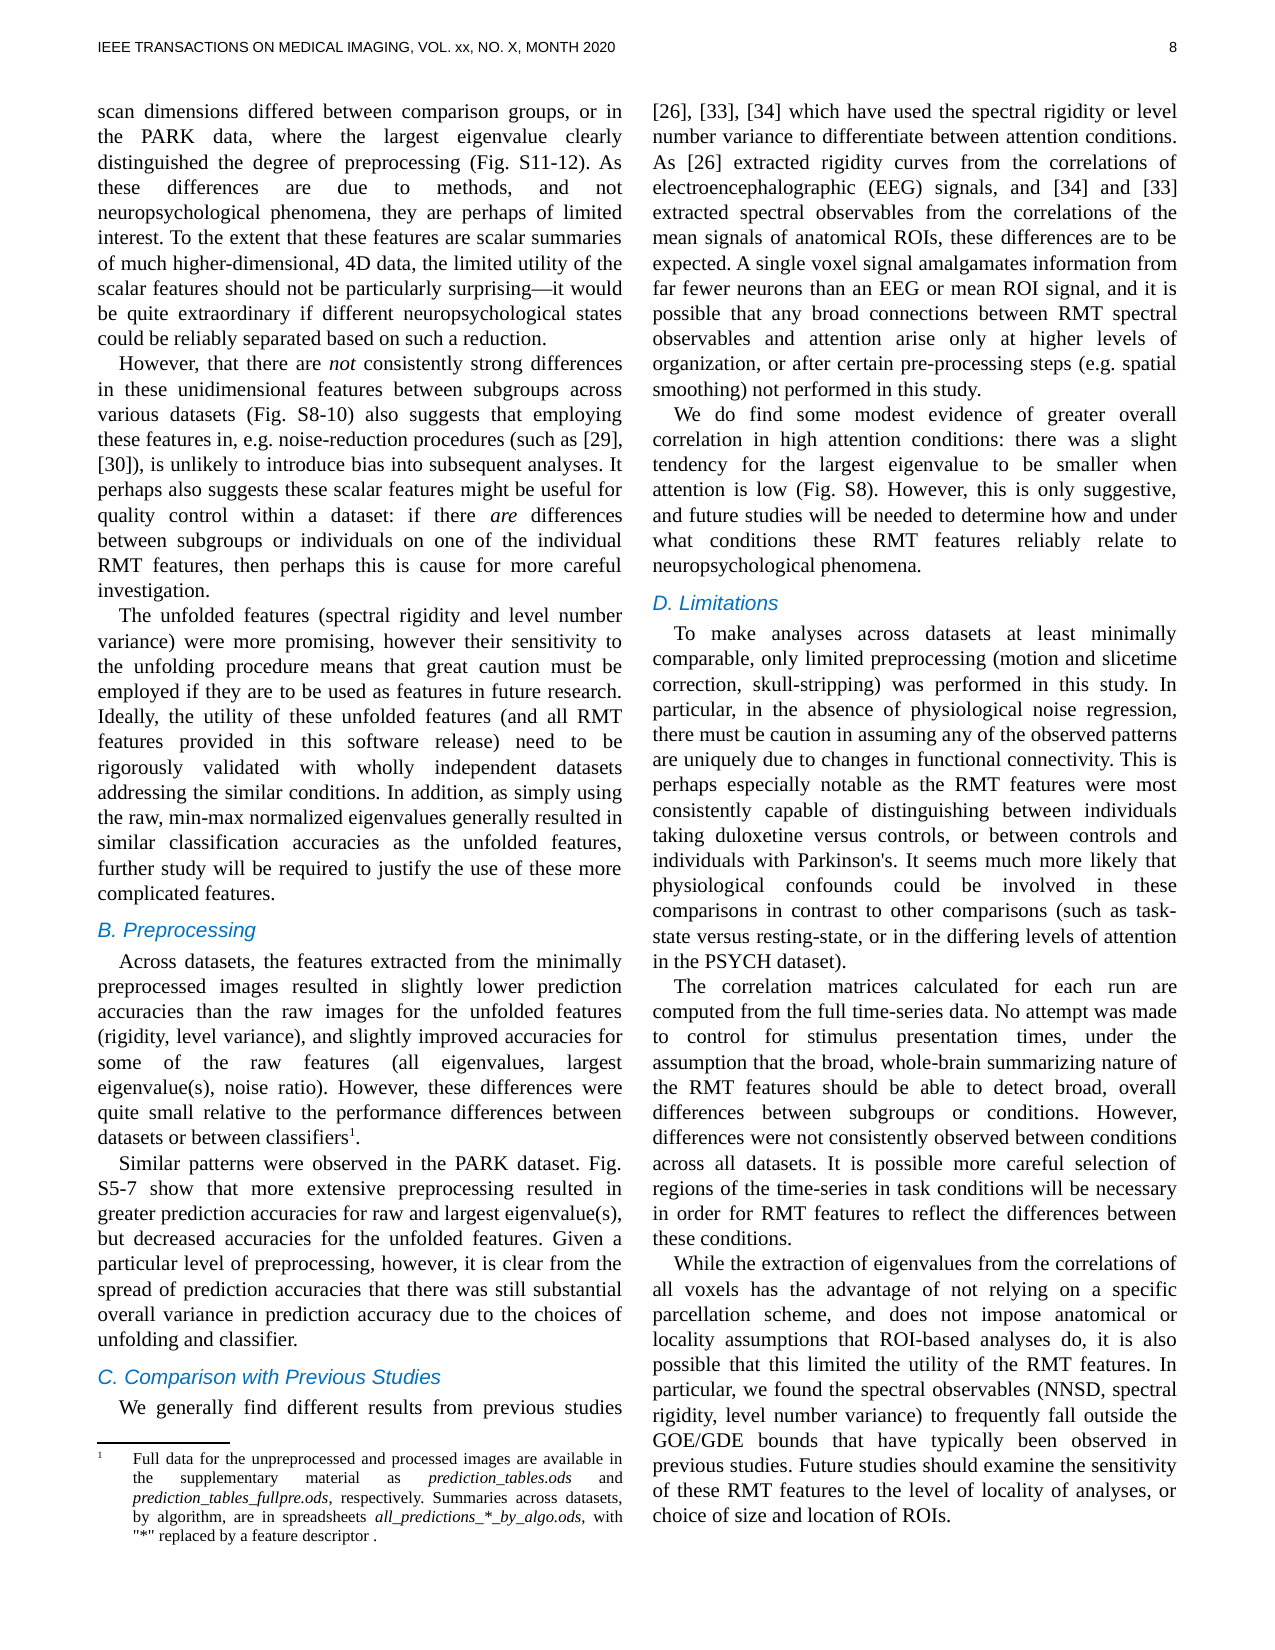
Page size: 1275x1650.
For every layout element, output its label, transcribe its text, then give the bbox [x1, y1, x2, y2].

subtitle C. Comparison with Previous Studies [97, 1364, 623, 1388]
subtitle D. Limitations [652, 591, 1178, 614]
text scan dimensions differed between comparison groups, or in the PARK data, where the largest eigenvalue clearly distinguished the degree of preprocessing (Fig. S11-12). As these differences are due to methods, and not neuropsychological phenomena, they are perhaps of limited interest. To the extent that these features are scalar summaries of much higher-dimensional, 4D data, the limited utility of the scalar features should not be particularly surprising—it would be quite extraordinary if different neuropsychological states could be reliably separated based on such a reduction. [97, 99, 623, 350]
subtitle B. Preprocessing [97, 918, 623, 942]
text Across datasets, the features extracted from the minimally preprocessed images resulted in slightly lower prediction accuracies than the raw images for the unfolded features (rigidity, level variance), and slightly improved accuracies for some of the raw features (all eigenvalues, largest eigenvalue(s), noise ratio). However, these differences were quite small relative to the performance differences between datasets or between classifiers. [97, 949, 623, 1149]
text [26], [33], [34] which have used the spectral rigidity or level number variance to differentiate between attention conditions. As [26] extracted rigidity curves from the correlations of electroencephalographic (EEG) signals, and [34] and [33] extracted spectral observables from the correlations of the mean signals of anatomical ROIs, these differences are to be expected. A single voxel signal amalgamates information from far fewer neurons than an EEG or mean ROI signal, and it is possible that any broad connections between RMT spectral observables and attention arise only at higher levels of organization, or after certain pre-processing steps (e.g. spatial smoothing) not performed in this study. [652, 99, 1178, 401]
text Full data for the unpreprocessed and processed images are available in the supplementary material as prediction_tables.ods and prediction_tables_fullpre.ods, respectively. Summaries across datasets, by algorithm, are in spreadsheets all_predictions_*_by_algo.ods, with "*" replaced by a feature descriptor . [97, 1449, 623, 1545]
text We do find some modest evidence of greater overall correlation in high attention conditions: there was a slight tendency for the largest eigenvalue to be smaller when attention is low (Fig. S8). However, this is only suggestive, and future studies will be needed to determine how and under what conditions these RMT features reliably relate to neuropsychological phenomena. [652, 402, 1178, 577]
text However, that there are not consistently strong differences in these unidimensional features between subgroups across various datasets (Fig. S8-10) also suggests that employing these features in, e.g. noise-reduction procedures (such as [29], [30]), is unlikely to introduce bias into subsequent analyses. It perhaps also suggests these scalar features might be useful for quality control within a dataset: if there are differences between subgroups or individuals on one of the individual RMT features, then perhaps this is cause for more careful investigation. [97, 351, 623, 602]
text While the extraction of eigenvalues from the correlations of all voxels has the advantage of not relying on a specific parcellation scheme, and does not impose anatomical or locality assumptions that ROI-based analyses do, it is also possible that this limited the utility of the RMT features. In particular, we found the spectral observables (NNSD, spectral rigidity, level number variance) to frequently fall outside the GOE/GDE bounds that have typically been observed in previous studies. Future studies should examine the sensitivity of these RMT features to the level of locality of analyses, or choice of size and location of ROIs. [652, 1251, 1178, 1527]
text We generally find different results from previous studies [97, 1395, 623, 1419]
text The correlation matrices calculated for each run are computed from the full time-series data. No attempt was made to control for stimulus presentation times, under the assumption that the broad, whole-brain summarizing nature of the RMT features should be able to detect broad, overall differences between subgroups or conditions. However, differences were not consistently observed between conditions across all datasets. It is possible more careful selection of regions of the time-series in task conditions will be necessary in order for RMT features to reflect the differences between these conditions. [652, 974, 1178, 1250]
text The unfolded features (spectral rigidity and level number variance) were more promising, however their sensitivity to the unfolding procedure means that great caution must be employed if they are to be used as features in future research. Ideally, the utility of these unfolded features (and all RMT features provided in this software release) need to be rigorously validated with wholly independent datasets addressing the similar conditions. In addition, as simply using the raw, min-max normalized eigenvalues generally resulted in similar classification accuracies as the unfolded features, further study will be required to justify the use of these more complicated features. [97, 603, 623, 905]
text Similar patterns were observed in the PARK dataset. Fig. S5-7 show that more extensive preprocessing resulted in greater prediction accuracies for raw and largest eigenvalue(s), but decreased accuracies for the unfolded features. Given a particular level of preprocessing, however, it is clear from the spread of prediction accuracies that there was still substantial overall variance in prediction accuracy due to the choices of unfolding and classifier. [97, 1150, 623, 1351]
text To make analyses across datasets at least minimally comparable, only limited preprocessing (motion and slicetime correction, skull-stripping) was performed in this study. In particular, in the absence of physiological noise regression, there must be caution in assuming any of the observed patterns are uniquely due to changes in functional connectivity. This is perhaps especially notable as the RMT features were most consistently capable of distinguishing between individuals taking duloxetine versus controls, or between controls and individuals with Parkinson's. It seems much more likely that physiological confounds could be involved in these comparisons in contrast to other comparisons (such as task-state versus resting-state, or in the differing levels of attention in the PSYCH dataset). [652, 621, 1178, 973]
